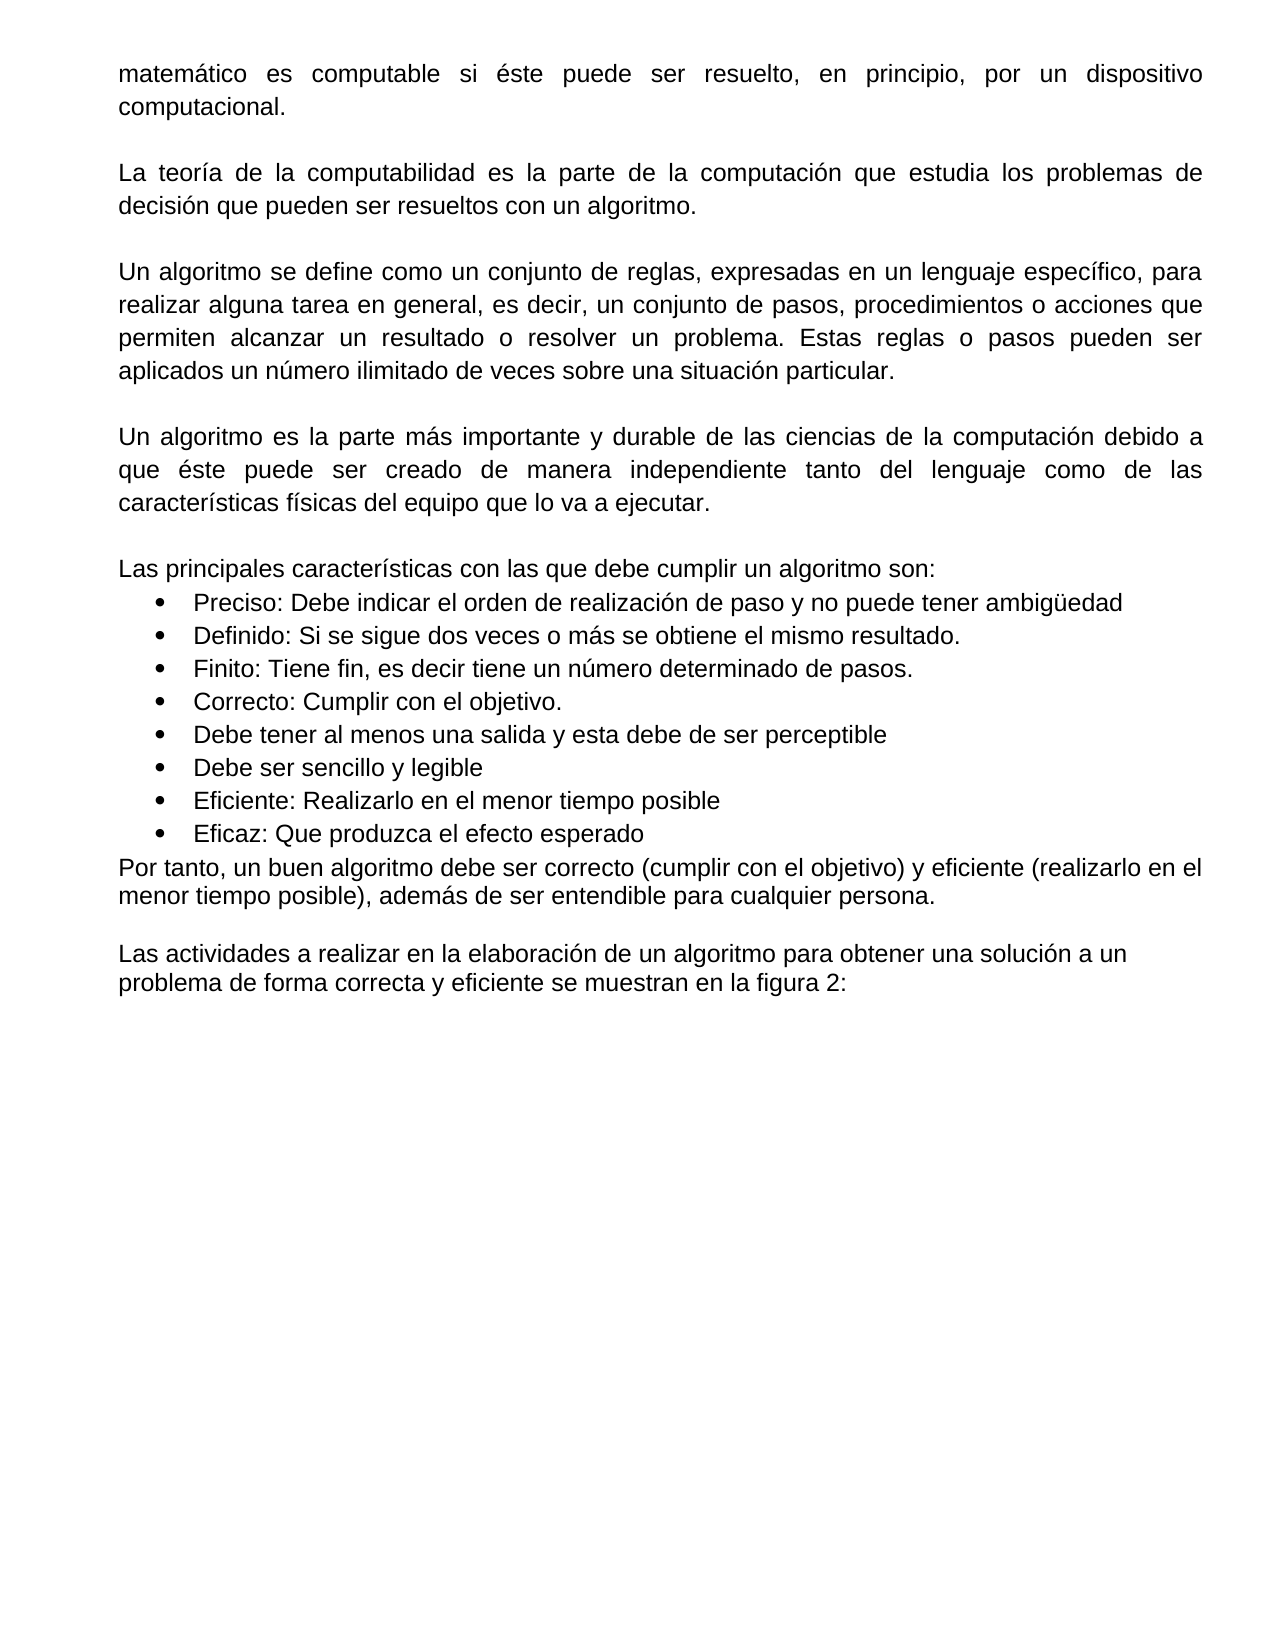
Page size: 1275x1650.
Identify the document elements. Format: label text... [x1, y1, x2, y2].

list Definido: Si se sigue dos veces o más se obtiene el mismo resultado. [156, 621, 1205, 649]
text Un algoritmo es la parte más importante y durable de las ciencias de la computación debido a que éste puede ser creado de manera independiente tanto del lenguaje como de las características físicas del equipo que lo va a ejecutar. [118, 422, 1205, 517]
list Eficaz: Que produzca el efecto esperado [156, 819, 1205, 848]
text Por tanto, un buen algoritmo debe ser correcto (cumplir con el objetivo) y eficiente (realizarlo en el menor tiempo posible), además de ser entendible para cualquier persona. [118, 852, 1205, 910]
list Debe tener al menos una salida y esta debe de ser perceptible [156, 720, 1205, 749]
text Las principales características con las que debe cumplir un algoritmo son: [118, 554, 1205, 583]
list Debe ser sencillo y legible [156, 753, 1205, 782]
list Preciso: Debe indicar el orden de realización de paso y no puede tener ambigüedad [156, 587, 1205, 616]
list Finito: Tiene fin, es decir tiene un número determinado de pasos. [156, 654, 1205, 683]
list Eficiente: Realizarlo en el menor tiempo posible [156, 786, 1205, 815]
text matemático es computable si éste puede ser resuelto, en principio, por un dispositivo computacional. [118, 59, 1205, 121]
text Un algoritmo se define como un conjunto de reglas, expresadas en un lenguaje específico, para realizar alguna tarea en general, es decir, un conjunto de pasos, procedimientos o acciones que permiten alcanzar un resultado o resolver un problema. Estas reglas o pasos pueden ser aplicados un número ilimitado de veces sobre una situación particular. [118, 257, 1205, 385]
list Correcto: Cumplir con el objetivo. [156, 687, 1205, 716]
text La teoría de la computabilidad es la parte de la computación que estudia los problemas de decisión que pueden ser resueltos con un algoritmo. [118, 158, 1205, 220]
text Las actividades a realizar en la elaboración de un algoritmo para obtener una solución a un problema de forma correcta y eficiente se muestran en la figura 2: [118, 939, 1205, 996]
